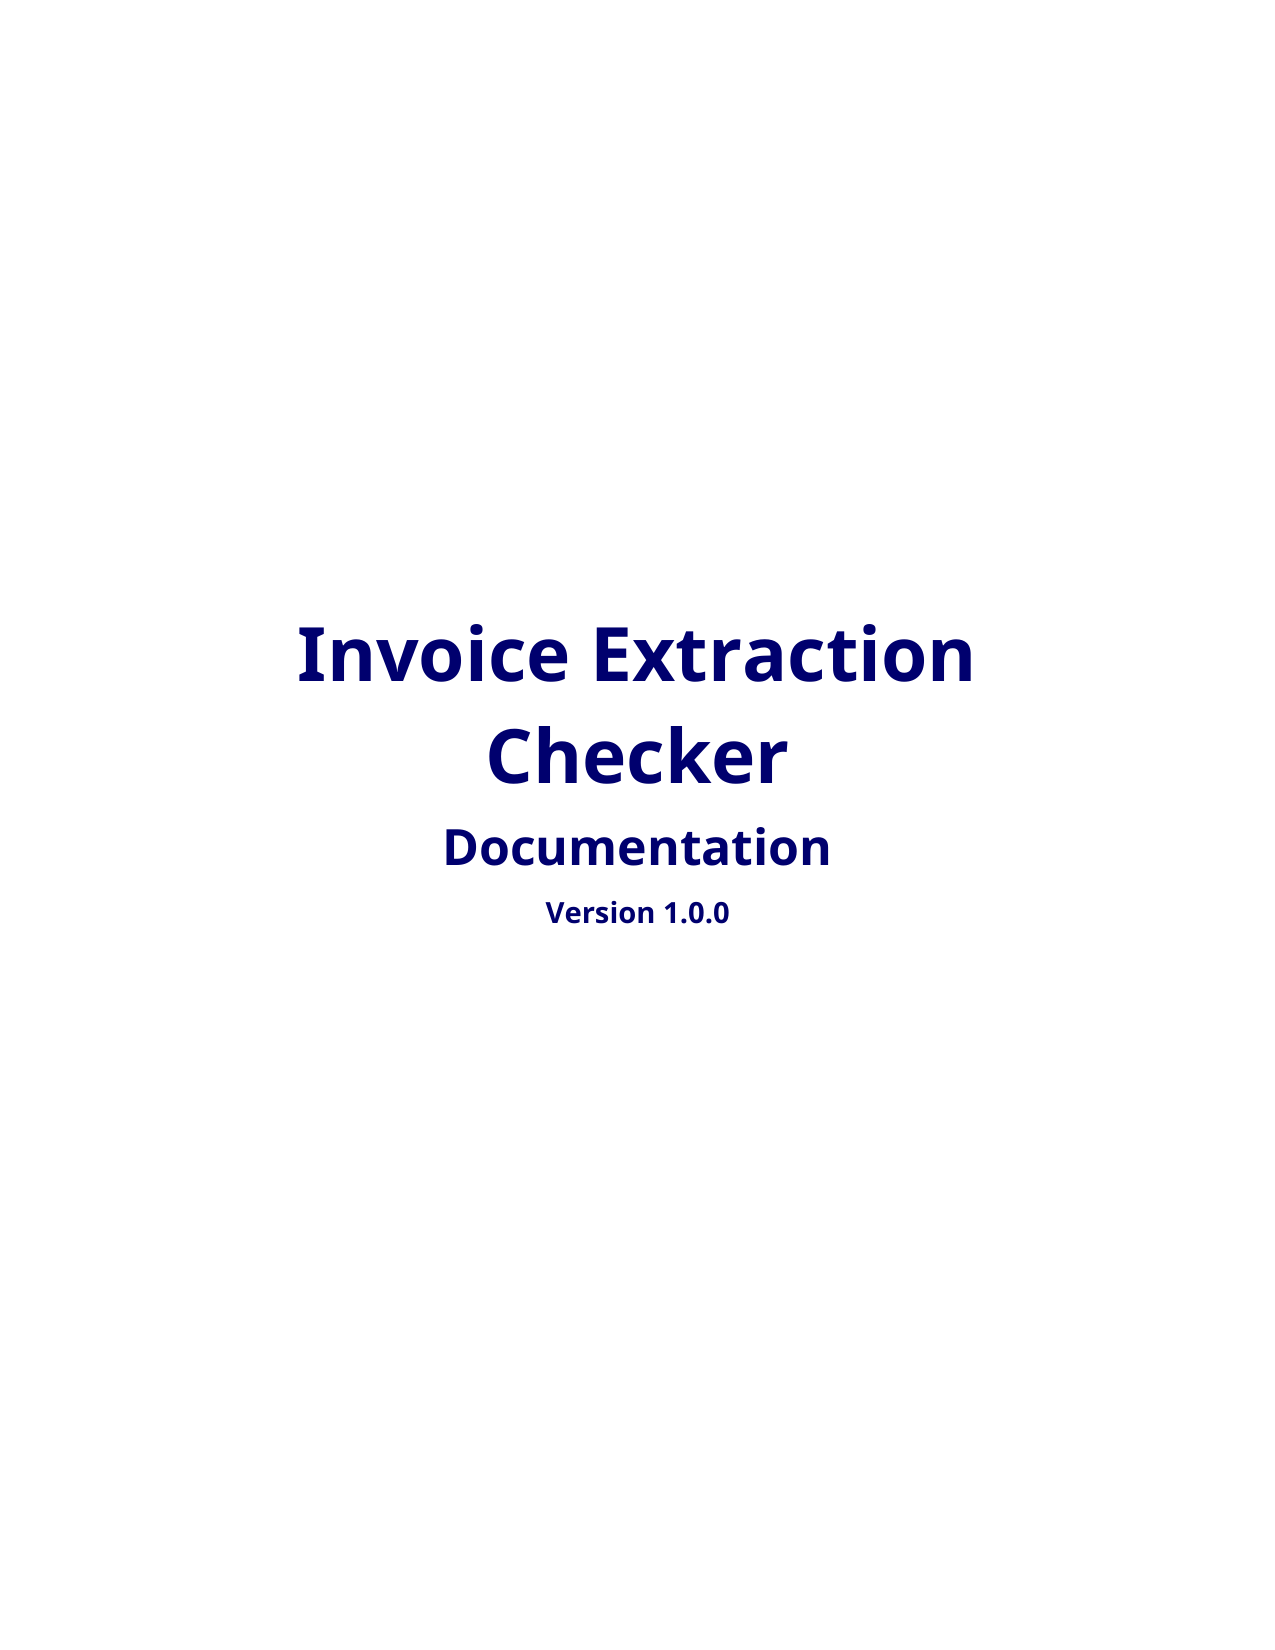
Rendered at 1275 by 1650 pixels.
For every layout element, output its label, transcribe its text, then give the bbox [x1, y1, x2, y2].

title Invoice Extraction Checker [187, 601, 1087, 805]
text Version 1.0.0 [187, 892, 1087, 932]
title Documentation [187, 811, 1087, 879]
